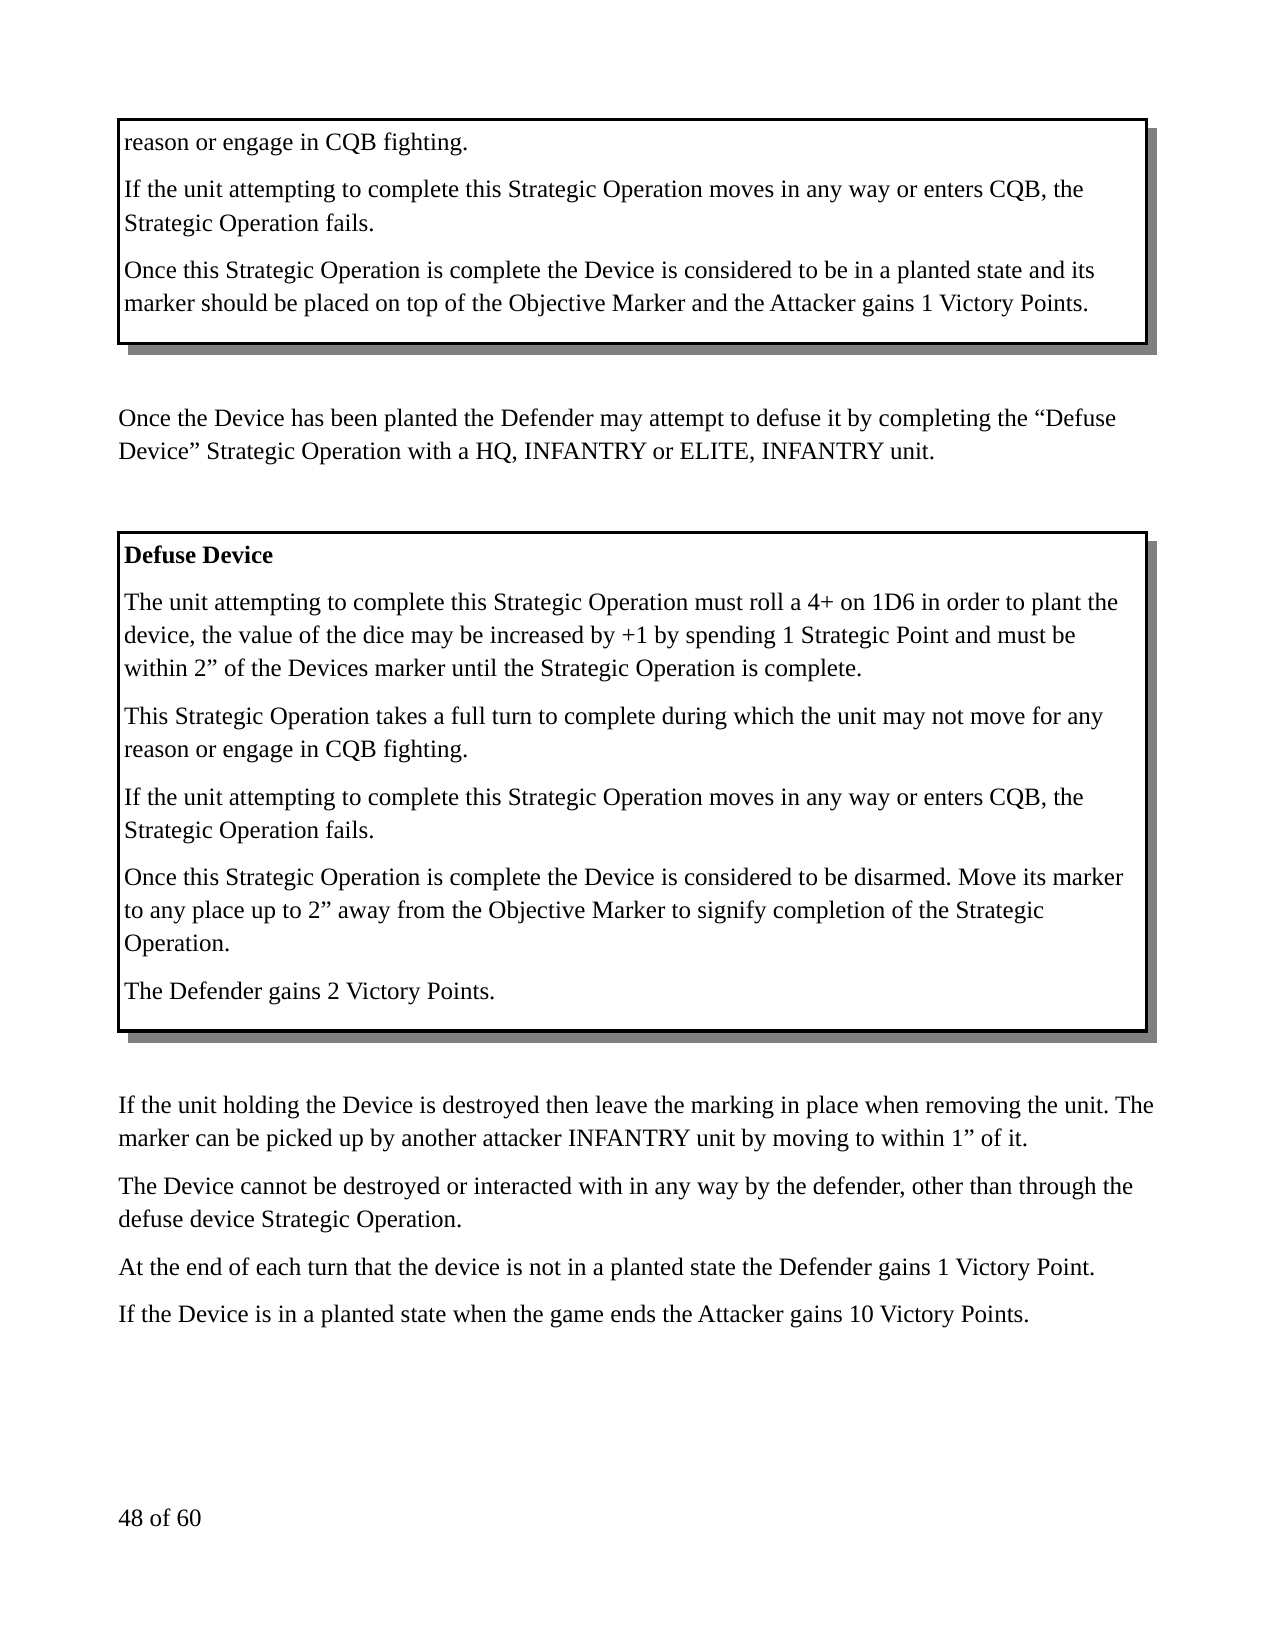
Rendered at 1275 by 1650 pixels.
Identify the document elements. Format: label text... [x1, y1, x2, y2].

table_header Defuse Device The unit attempting to complete this Strategic Operation must roll a 4+ on 1D6 in order to plant the device, the value of the dice may be increased by +1 by spending 1 Strategic Point and must be within 2” of the Devices marker until the Strategic Operation is complete. This Strategic Operation takes a full turn to complete during which the unit may not move for any reason or engage in CQB fighting. If the unit attempting to complete this Strategic Operation moves in any way or enters CQB, the Strategic Operation fails. Once this Strategic Operation is complete the Device is considered to be disarmed. Move its marker to any place up to 2” away from the Objective Marker to signify completion of the Strategic Operation. The Defender gains 2 Victory Points. [120, 534, 1145, 1029]
text The Device cannot be destroyed or interacted with in any way by the defender, other than through the defuse device Strategic Operation. [118, 1171, 1157, 1233]
text If the Device is in a planted state when the game ends the Attacker gains 10 Victory Points. [118, 1299, 1157, 1328]
text If the unit holding the Device is destroyed then leave the marking in place when removing the unit. The marker can be picked up by another attacker INFANTRY unit by moving to within 1” of it. [118, 1090, 1157, 1152]
text At the end of each turn that the device is not in a planted state the Defender gains 1 Victory Point. [118, 1252, 1157, 1280]
table_header reason or engage in CQB fighting. If the unit attempting to complete this Strategic Operation moves in any way or enters CQB, the Strategic Operation fails. Once this Strategic Operation is complete the Device is considered to be in a planted state and its marker should be placed on top of the Objective Marker and the Attacker gains 1 Victory Points. [120, 121, 1145, 342]
text Once the Device has been planted the Defender may attempt to defuse it by completing the “Defuse Device” Strategic Operation with a HQ, INFANTRY or ELITE, INFANTRY unit. [118, 403, 1157, 464]
